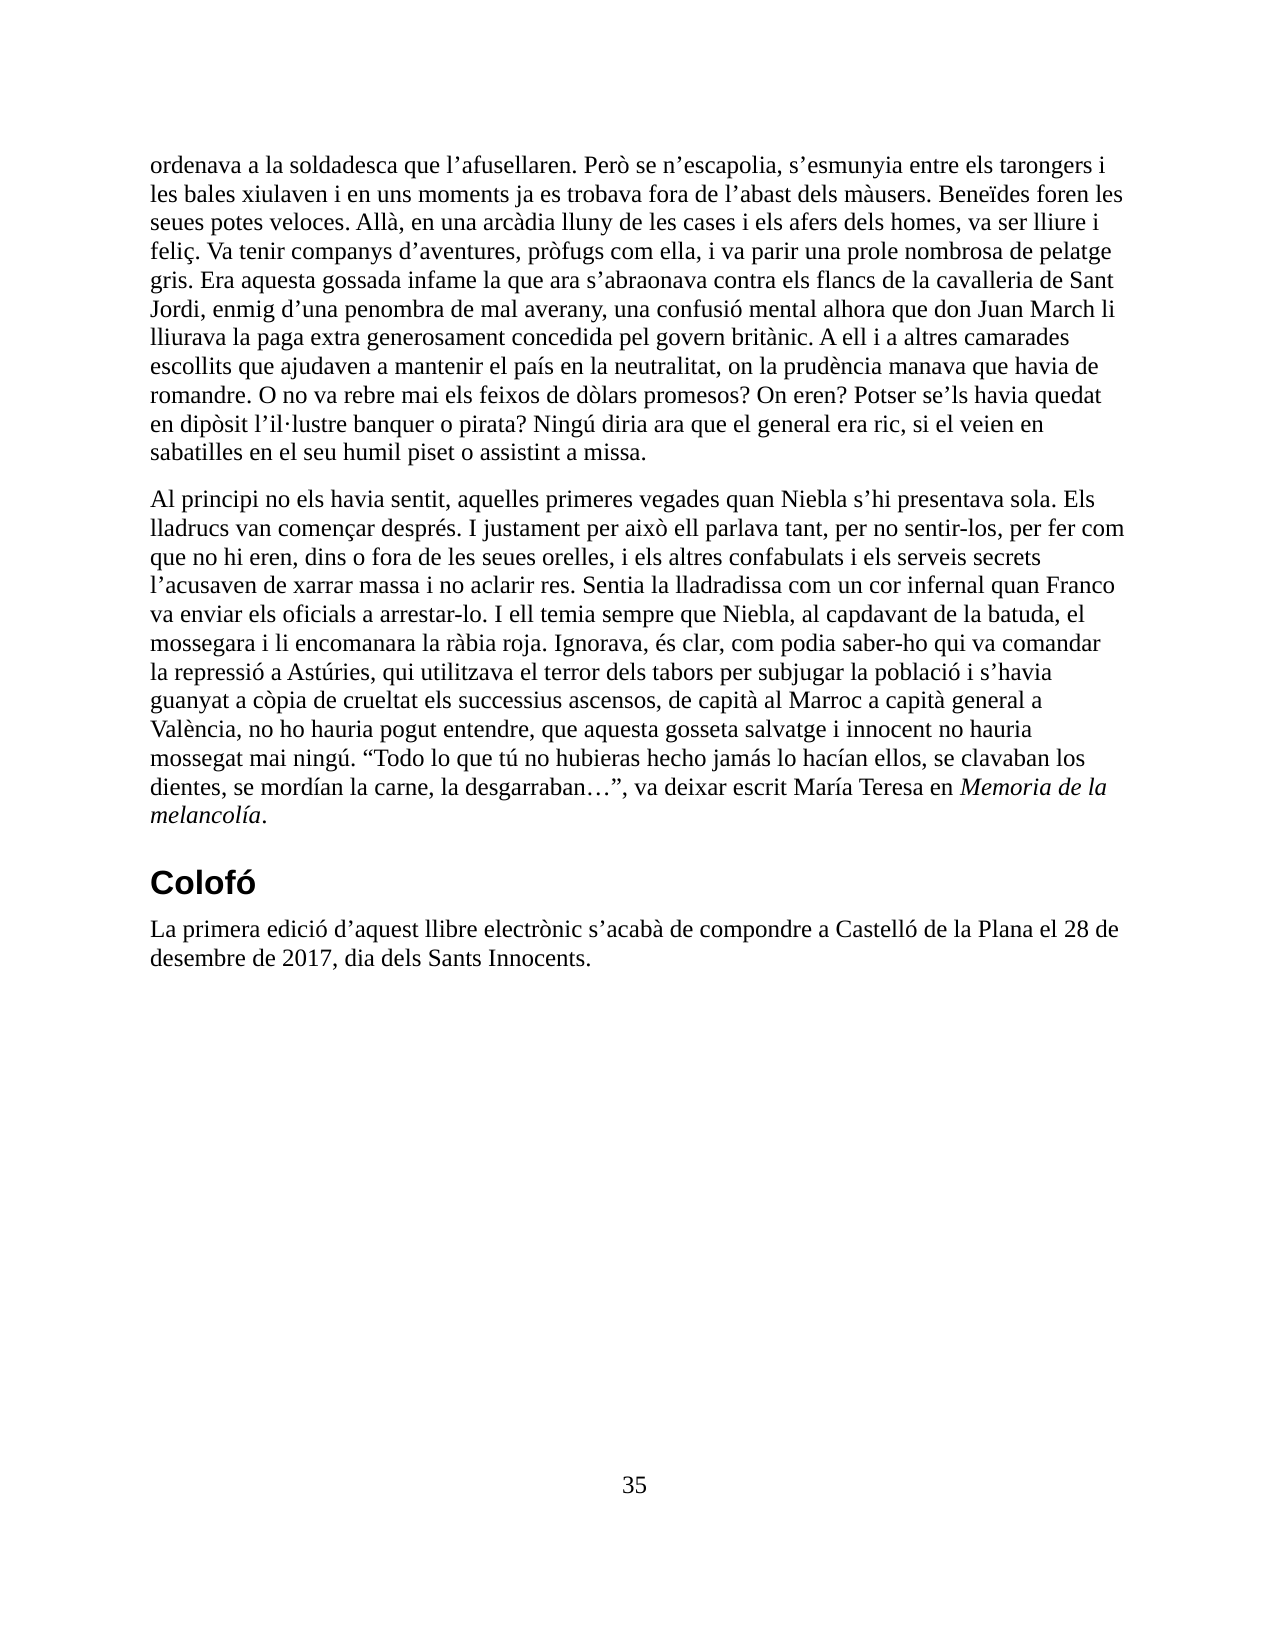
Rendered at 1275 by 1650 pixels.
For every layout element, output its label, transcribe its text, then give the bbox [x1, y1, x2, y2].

subtitle Colofó [150, 863, 1125, 902]
text La primera edició d’aquest llibre electrònic s’acabà de compondre a Castelló de la Plana el 28 de desembre de 2017, dia dels Sants Innocents. [150, 914, 1125, 972]
text ordenava a la soldadesca que l’afusellaren. Però se n’escapolia, s’esmunyia entre els tarongers i les bales xiulaven i en uns moments ja es trobava fora de l’abast dels màusers. Beneïdes foren les seues potes veloces. Allà, en una arcàdia lluny de les cases i els afers dels homes, va ser lliure i feliç. Va tenir companys d’aventures, pròfugs com ella, i va parir una prole nombrosa de pelatge gris. Era aquesta gossada infame la que ara s’abraonava contra els flancs de la cavalleria de Sant Jordi, enmig d’una penombra de mal averany, una confusió mental alhora que don Juan March li lliurava la paga extra generosament concedida pel govern britànic. A ell i a altres camarades escollits que ajudaven a mantenir el país en la neutralitat, on la prudència manava que havia de romandre. O no va rebre mai els feixos de dòlars promesos? On eren? Potser se’ls havia quedat en dipòsit l’il·lustre banquer o pirata? Ningú diria ara que el general era ric, si el veien en sabatilles en el seu humil piset o assistint a missa. [150, 150, 1125, 466]
text Al principi no els havia sentit, aquelles primeres vegades quan Niebla s’hi presentava sola. Els lladrucs van començar després. I justament per això ell parlava tant, per no sentir-los, per fer com que no hi eren, dins o fora de les seues orelles, i els altres confabulats i els serveis secrets l’acusaven de xarrar massa i no aclarir res. Sentia la lladradissa com un cor infernal quan Franco va enviar els oficials a arrestar-lo. I ell temia sempre que Niebla, al capdavant de la batuda, el mossegara i li encomanara la ràbia roja. Ignorava, és clar, com podia saber-ho qui va comandar la repressió a Astúries, qui utilitzava el terror dels tabors per subjugar la població i s’havia guanyat a còpia de crueltat els successius ascensos, de capità al Marroc a capità general a València, no ho hauria pogut entendre, que aquesta gosseta salvatge i innocent no hauria mossegat mai ningú. “Todo lo que tú no hubieras hecho jamás lo hacían ellos, se clavaban los dientes, se mordían la carne, la desgarraban…”, va deixar escrit María Teresa en Memoria de la melancolía. [150, 484, 1125, 829]
